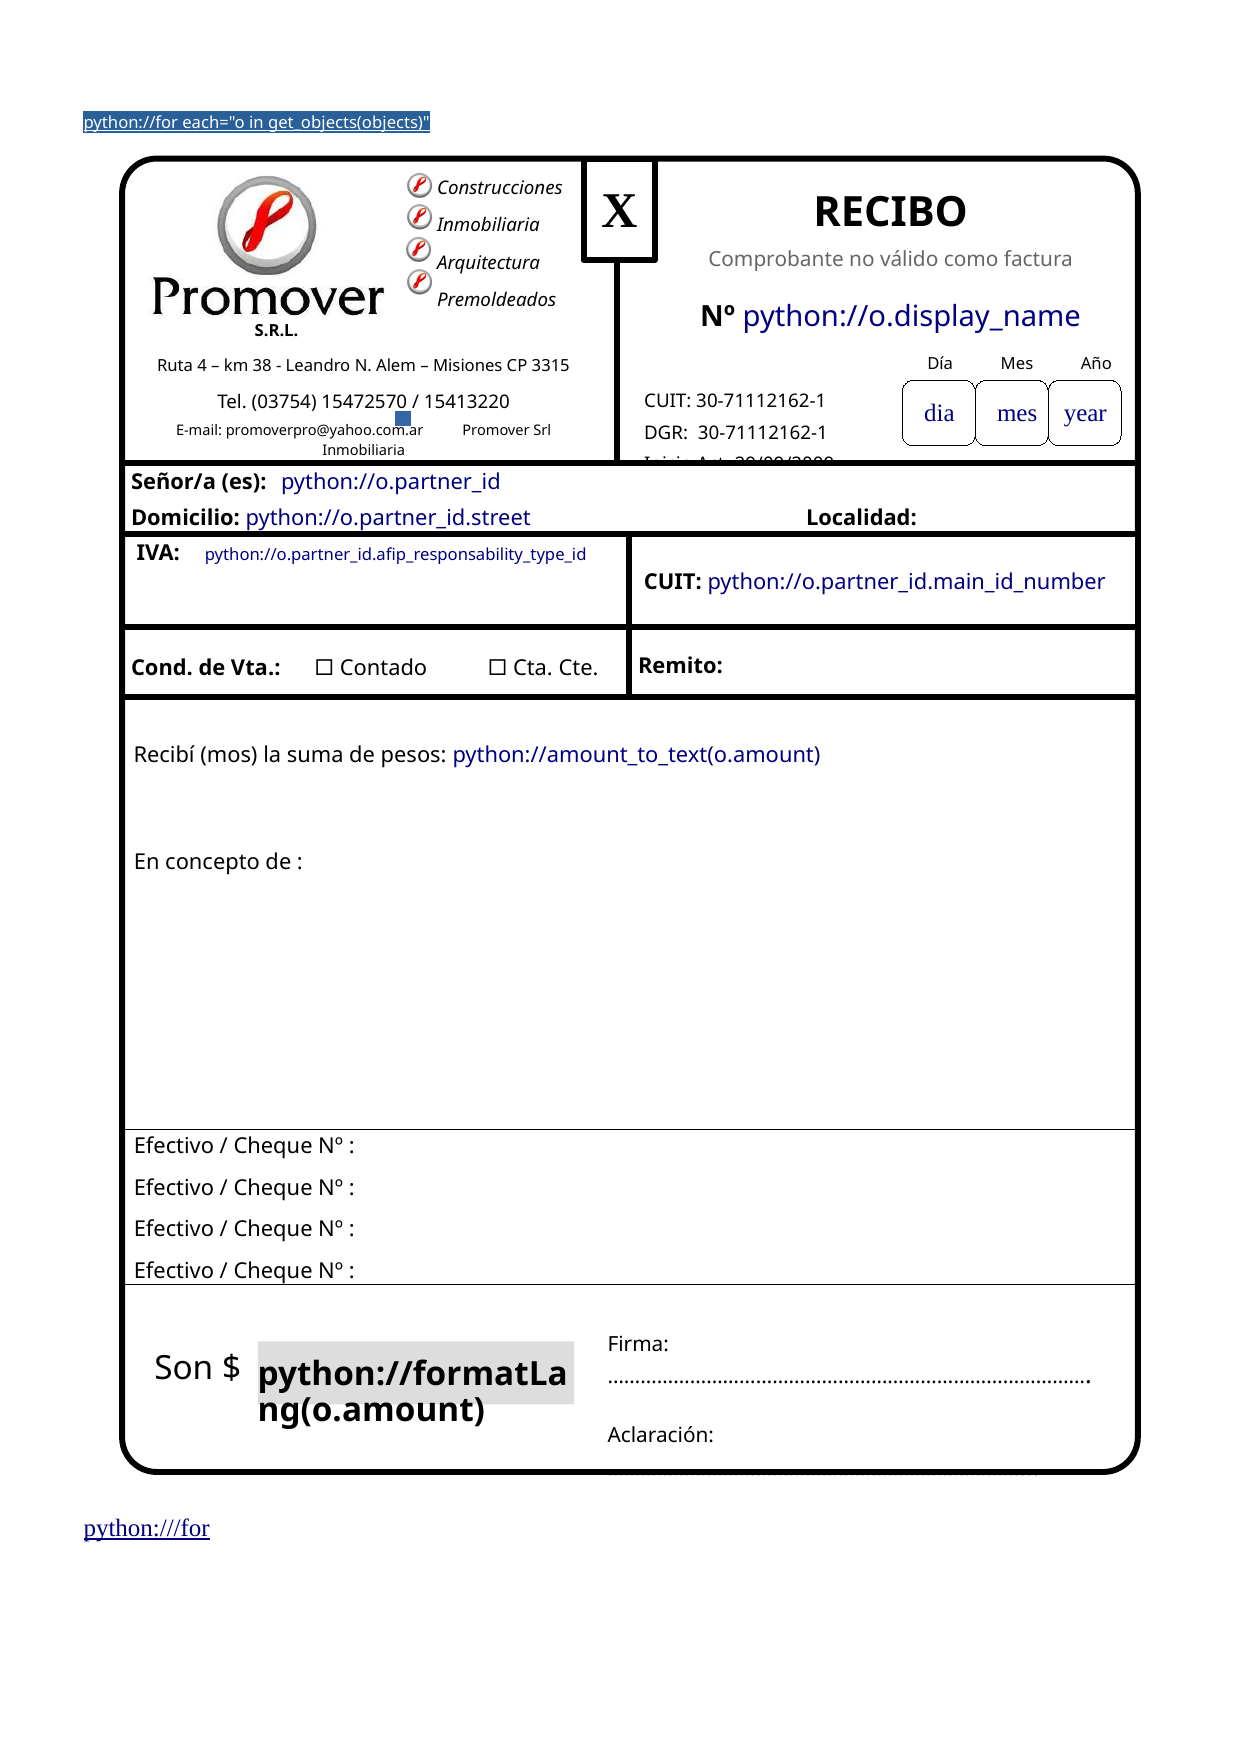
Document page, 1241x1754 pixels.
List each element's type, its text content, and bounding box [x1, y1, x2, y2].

text python://for each="o in get_objects(objects)" [83, 111, 1151, 133]
picture [406, 203, 433, 231]
picture [406, 171, 433, 199]
picture [405, 268, 433, 296]
picture [405, 236, 432, 263]
text python:///for [83, 1513, 1151, 1542]
picture [147, 170, 387, 319]
